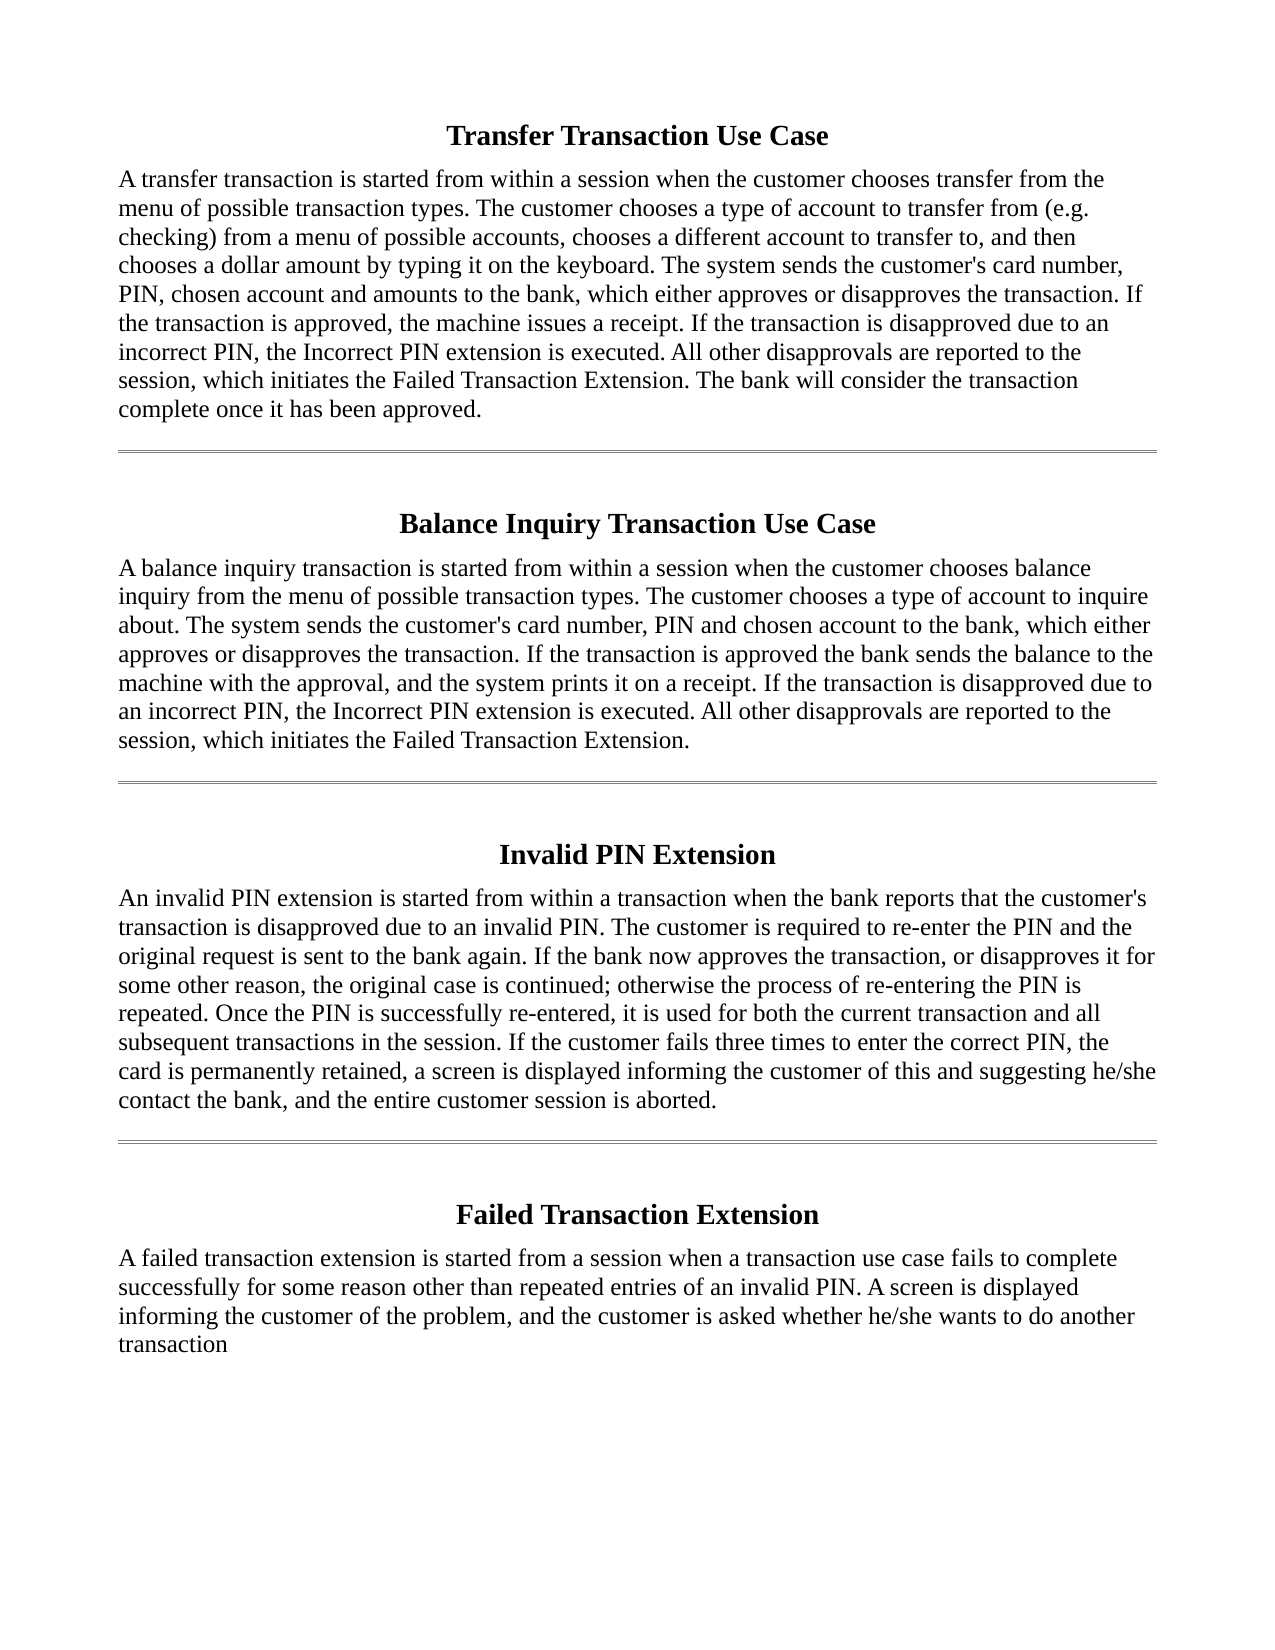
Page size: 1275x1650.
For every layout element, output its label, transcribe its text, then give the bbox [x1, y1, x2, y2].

subtitle Balance Inquiry Transaction Use Case [118, 507, 1157, 540]
text A failed transaction extension is started from a session when a transaction use case fails to complete successfully for some reason other than repeated entries of an invalid PIN. A screen is displayed informing the customer of the problem, and the customer is asked whether he/she wants to do another transaction [118, 1243, 1157, 1358]
subtitle Transfer Transaction Use Case [118, 118, 1157, 152]
subtitle Invalid PIN Extension [118, 837, 1157, 871]
text An invalid PIN extension is started from within a transaction when the bank reports that the customer's transaction is disapproved due to an invalid PIN. The customer is required to re-enter the PIN and the original request is sent to the bank again. If the bank now approves the transaction, or disapproves it for some other reason, the original case is continued; otherwise the process of re-entering the PIN is repeated. Once the PIN is successfully re-entered, it is used for both the current transaction and all subsequent transactions in the session. If the customer fails three times to enter the correct PIN, the card is permanently retained, a screen is displayed informing the customer of this and suggesting he/she contact the bank, and the entire customer session is aborted. [118, 883, 1157, 1113]
subtitle Failed Transaction Extension [118, 1197, 1157, 1231]
text A transfer transaction is started from within a session when the customer chooses transfer from the menu of possible transaction types. The customer chooses a type of account to transfer from (e.g. checking) from a menu of possible accounts, chooses a different account to transfer to, and then chooses a dollar amount by typing it on the keyboard. The system sends the customer's card number, PIN, chosen account and amounts to the bank, which either approves or disapproves the transaction. If the transaction is approved, the machine issues a receipt. If the transaction is disapproved due to an incorrect PIN, the Incorrect PIN extension is executed. All other disapprovals are reported to the session, which initiates the Failed Transaction Extension. The bank will consider the transaction complete once it has been approved. [118, 164, 1157, 423]
text A balance inquiry transaction is started from within a session when the customer chooses balance inquiry from the menu of possible transaction types. The customer chooses a type of account to inquire about. The system sends the customer's card number, PIN and chosen account to the bank, which either approves or disapproves the transaction. If the transaction is approved the bank sends the balance to the machine with the approval, and the system prints it on a receipt. If the transaction is disapproved due to an incorrect PIN, the Incorrect PIN extension is executed. All other disapprovals are reported to the session, which initiates the Failed Transaction Extension. [118, 553, 1157, 754]
